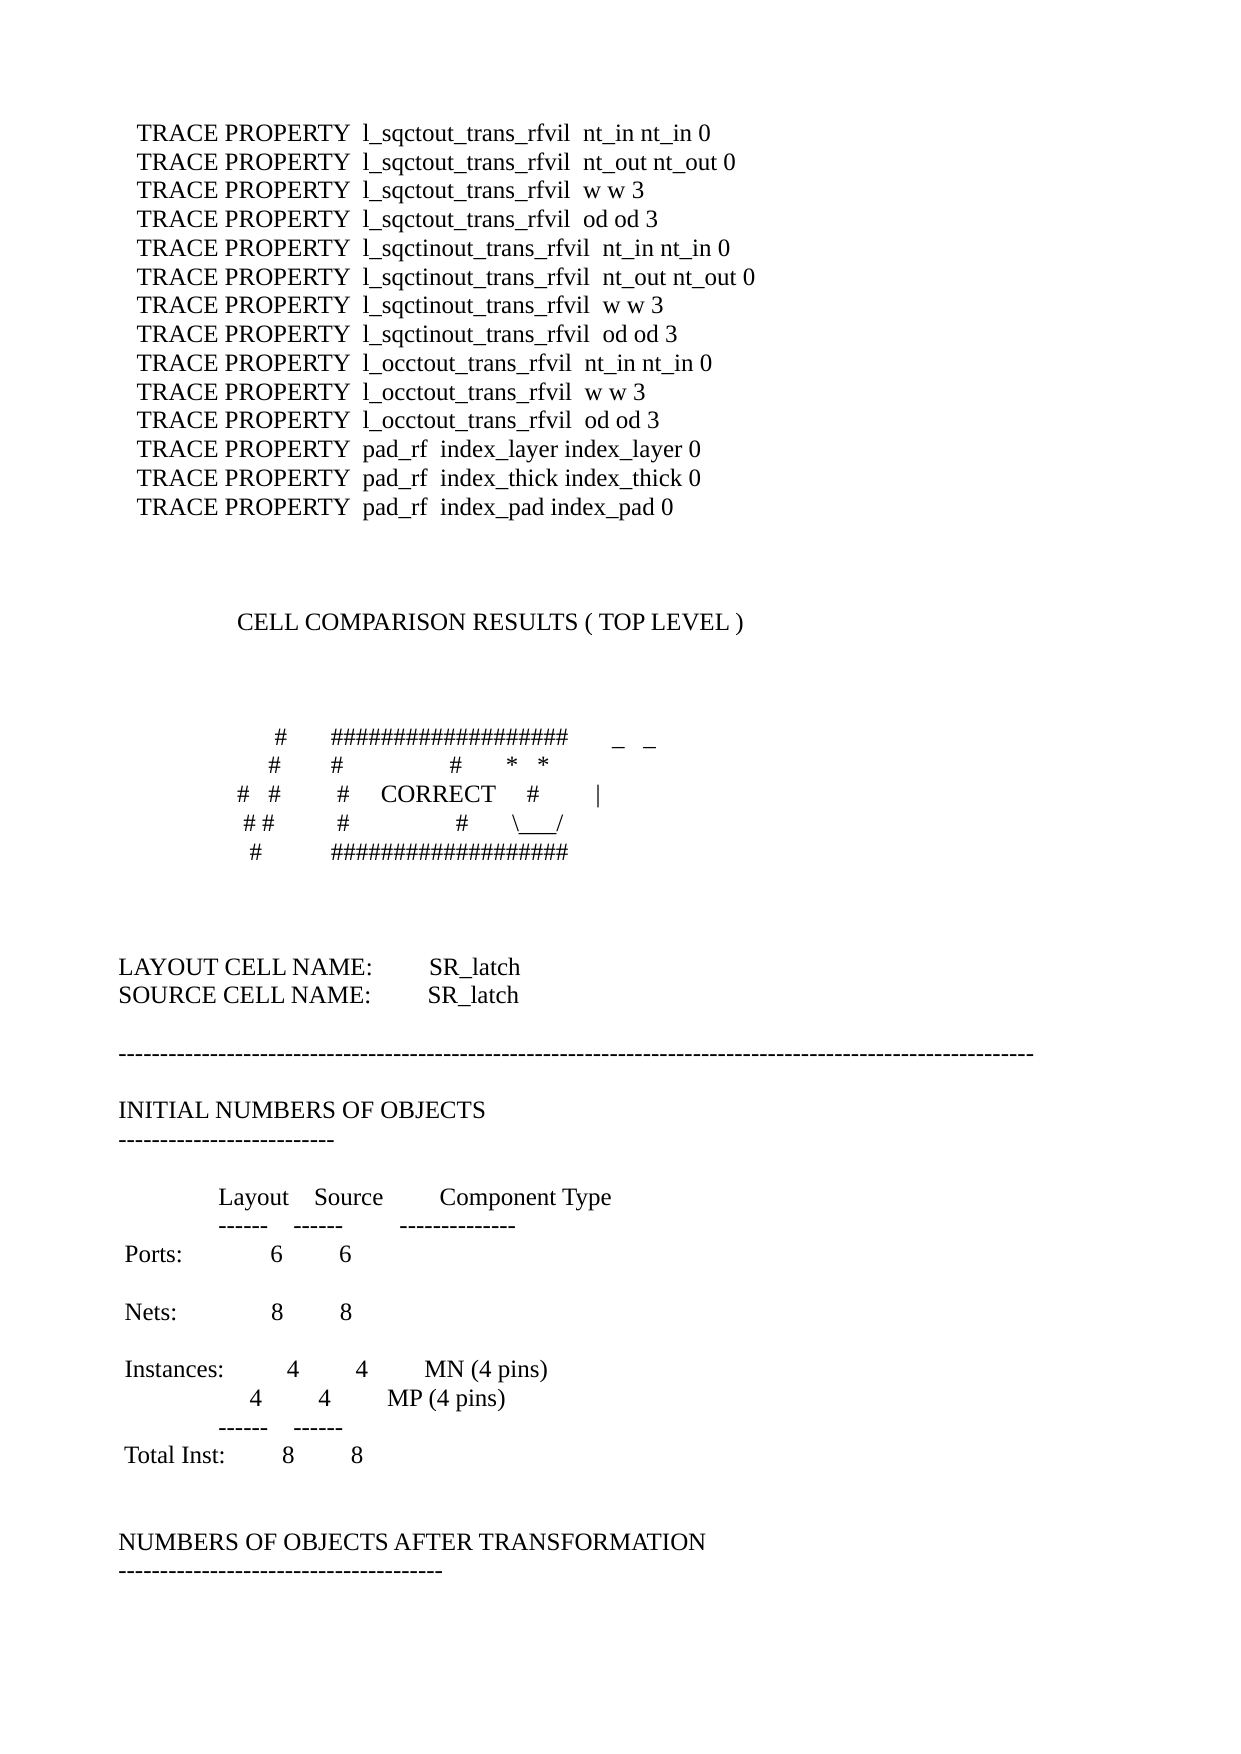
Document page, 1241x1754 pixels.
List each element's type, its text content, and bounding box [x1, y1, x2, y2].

text # ################### _ _ [118, 722, 1122, 751]
text # # # * * [118, 751, 1122, 779]
text TRACE PROPERTY l_sqctout_trans_rfvil od od 3 [118, 204, 1122, 233]
text TRACE PROPERTY l_occtout_trans_rfvil od od 3 [118, 406, 1122, 434]
text INITIAL NUMBERS OF OBJECTS [118, 1096, 1122, 1124]
text TRACE PROPERTY l_sqctout_trans_rfvil nt_in nt_in 0 [118, 118, 1122, 147]
text TRACE PROPERTY l_sqctout_trans_rfvil nt_out nt_out 0 [118, 147, 1122, 176]
text CELL COMPARISON RESULTS ( TOP LEVEL ) [118, 607, 1122, 636]
text LAYOUT CELL NAME: SR_latch [118, 952, 1122, 981]
text TRACE PROPERTY l_sqctinout_trans_rfvil w w 3 [118, 291, 1122, 319]
text # ################### [118, 837, 1122, 866]
text TRACE PROPERTY pad_rf index_pad index_pad 0 [118, 492, 1122, 521]
text Layout Source Component Type [118, 1182, 1122, 1211]
text TRACE PROPERTY l_sqctinout_trans_rfvil nt_out nt_out 0 [118, 262, 1122, 291]
text -------------------------- [118, 1124, 1122, 1153]
text TRACE PROPERTY l_sqctout_trans_rfvil w w 3 [118, 176, 1122, 204]
text Ports: 6 6 [118, 1239, 1122, 1268]
text ------ ------ -------------- [118, 1211, 1122, 1239]
text Total Inst: 8 8 [118, 1441, 1122, 1469]
text TRACE PROPERTY l_sqctinout_trans_rfvil nt_in nt_in 0 [118, 233, 1122, 262]
text SOURCE CELL NAME: SR_latch [118, 981, 1122, 1009]
text ------ ------ [118, 1412, 1122, 1441]
text TRACE PROPERTY pad_rf index_thick index_thick 0 [118, 463, 1122, 492]
text -------------------------------------------------------------------------------------------------------------- [118, 1038, 1122, 1067]
text 4 4 MP (4 pins) [118, 1383, 1122, 1412]
text TRACE PROPERTY l_sqctinout_trans_rfvil od od 3 [118, 319, 1122, 348]
text --------------------------------------- [118, 1556, 1122, 1584]
text # # # # \___/ [118, 808, 1122, 837]
text NUMBERS OF OBJECTS AFTER TRANSFORMATION [118, 1527, 1122, 1556]
text TRACE PROPERTY l_occtout_trans_rfvil w w 3 [118, 377, 1122, 406]
text Nets: 8 8 [118, 1297, 1122, 1326]
text TRACE PROPERTY l_occtout_trans_rfvil nt_in nt_in 0 [118, 348, 1122, 377]
text Instances: 4 4 MN (4 pins) [118, 1354, 1122, 1383]
text # # # CORRECT # | [118, 779, 1122, 808]
text TRACE PROPERTY pad_rf index_layer index_layer 0 [118, 434, 1122, 463]
